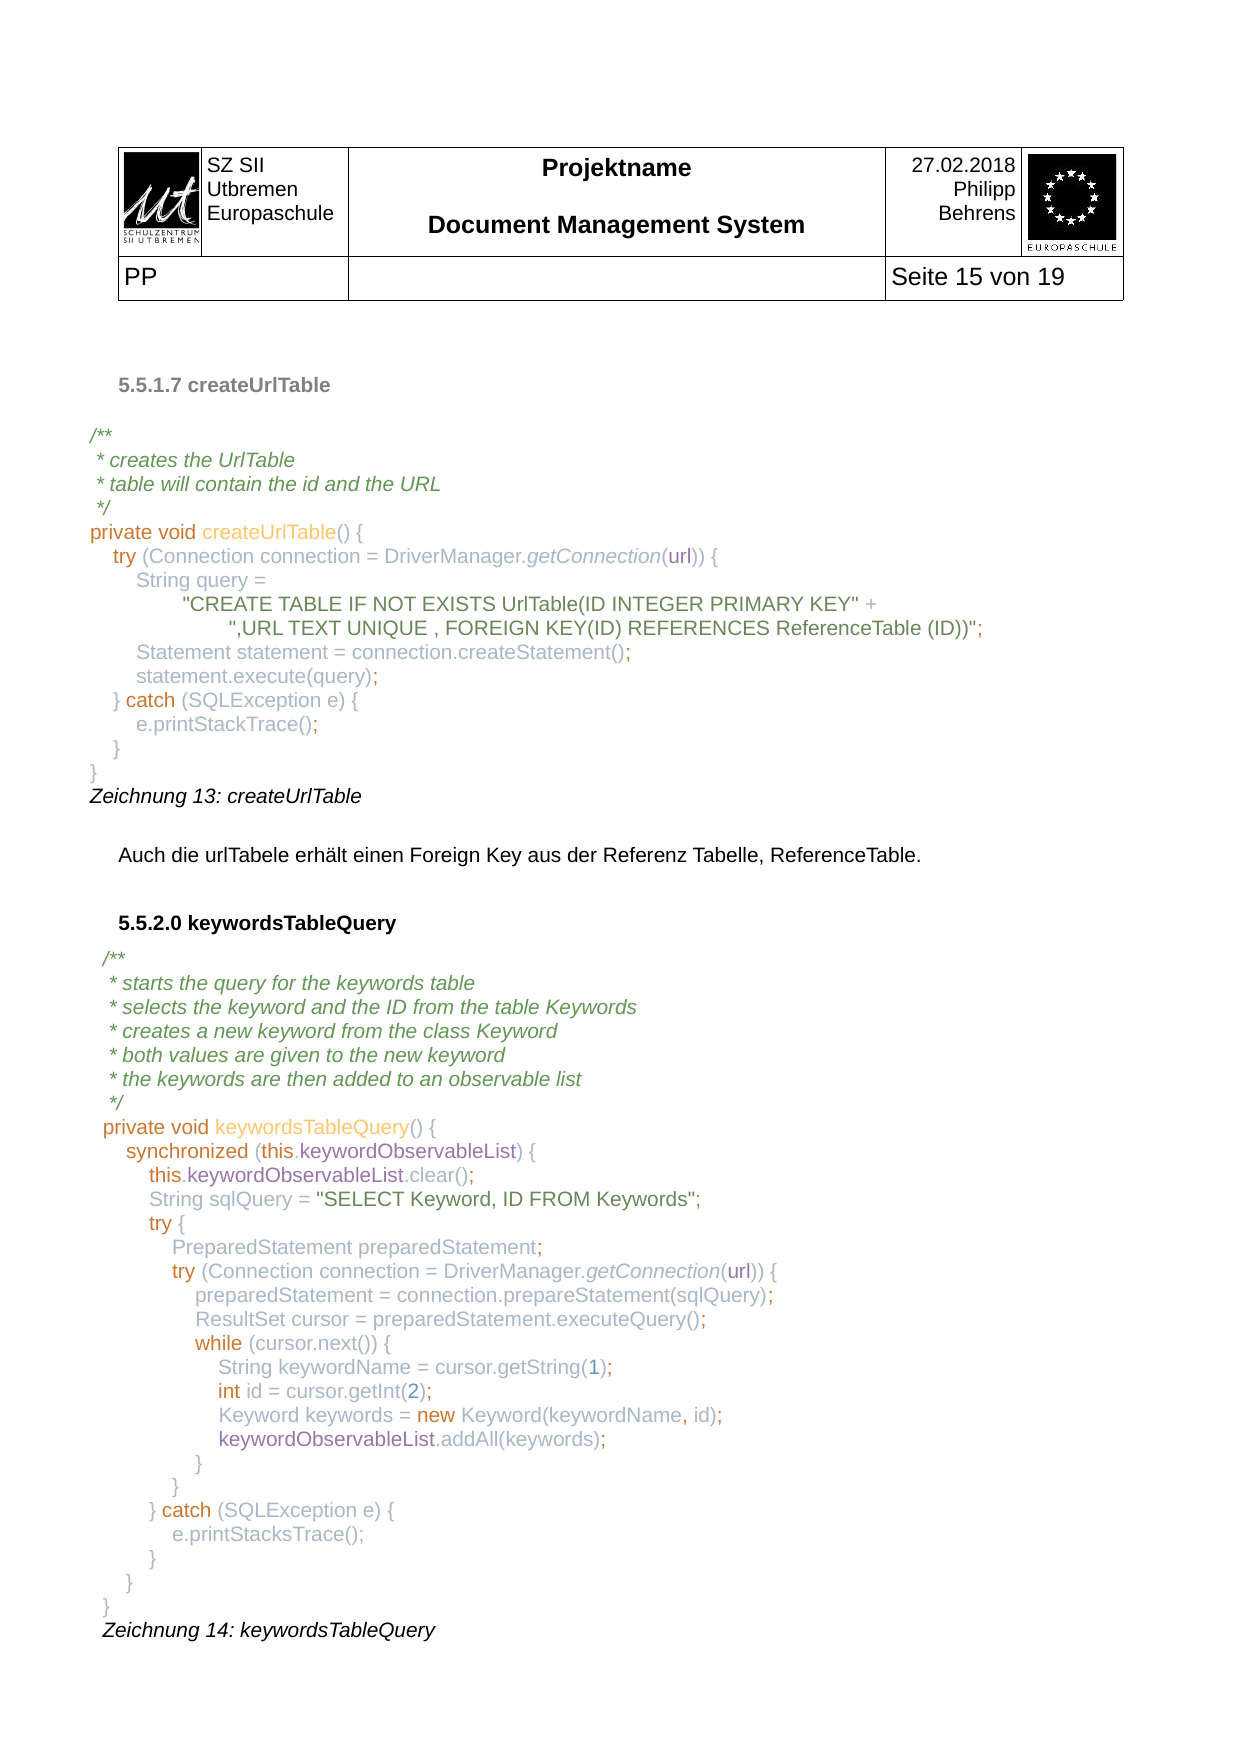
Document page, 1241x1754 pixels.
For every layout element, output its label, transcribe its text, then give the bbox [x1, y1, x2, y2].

text Zeichnung 14: keywordsTableQuery [102, 960, 1091, 1642]
text Auch die urlTabele erhält einen Foreign Key aus der Referenz Tabelle, ReferenceTable. [118, 843, 1122, 867]
picture [1027, 152, 1117, 251]
subtitle 5.5.1.7 createUrlTable [118, 373, 1122, 397]
subtitle 5.5.2.0 keywordsTableQuery [118, 911, 1122, 935]
text Zeichnung 13: createUrlTable [89, 437, 1159, 808]
picture [123, 152, 200, 243]
